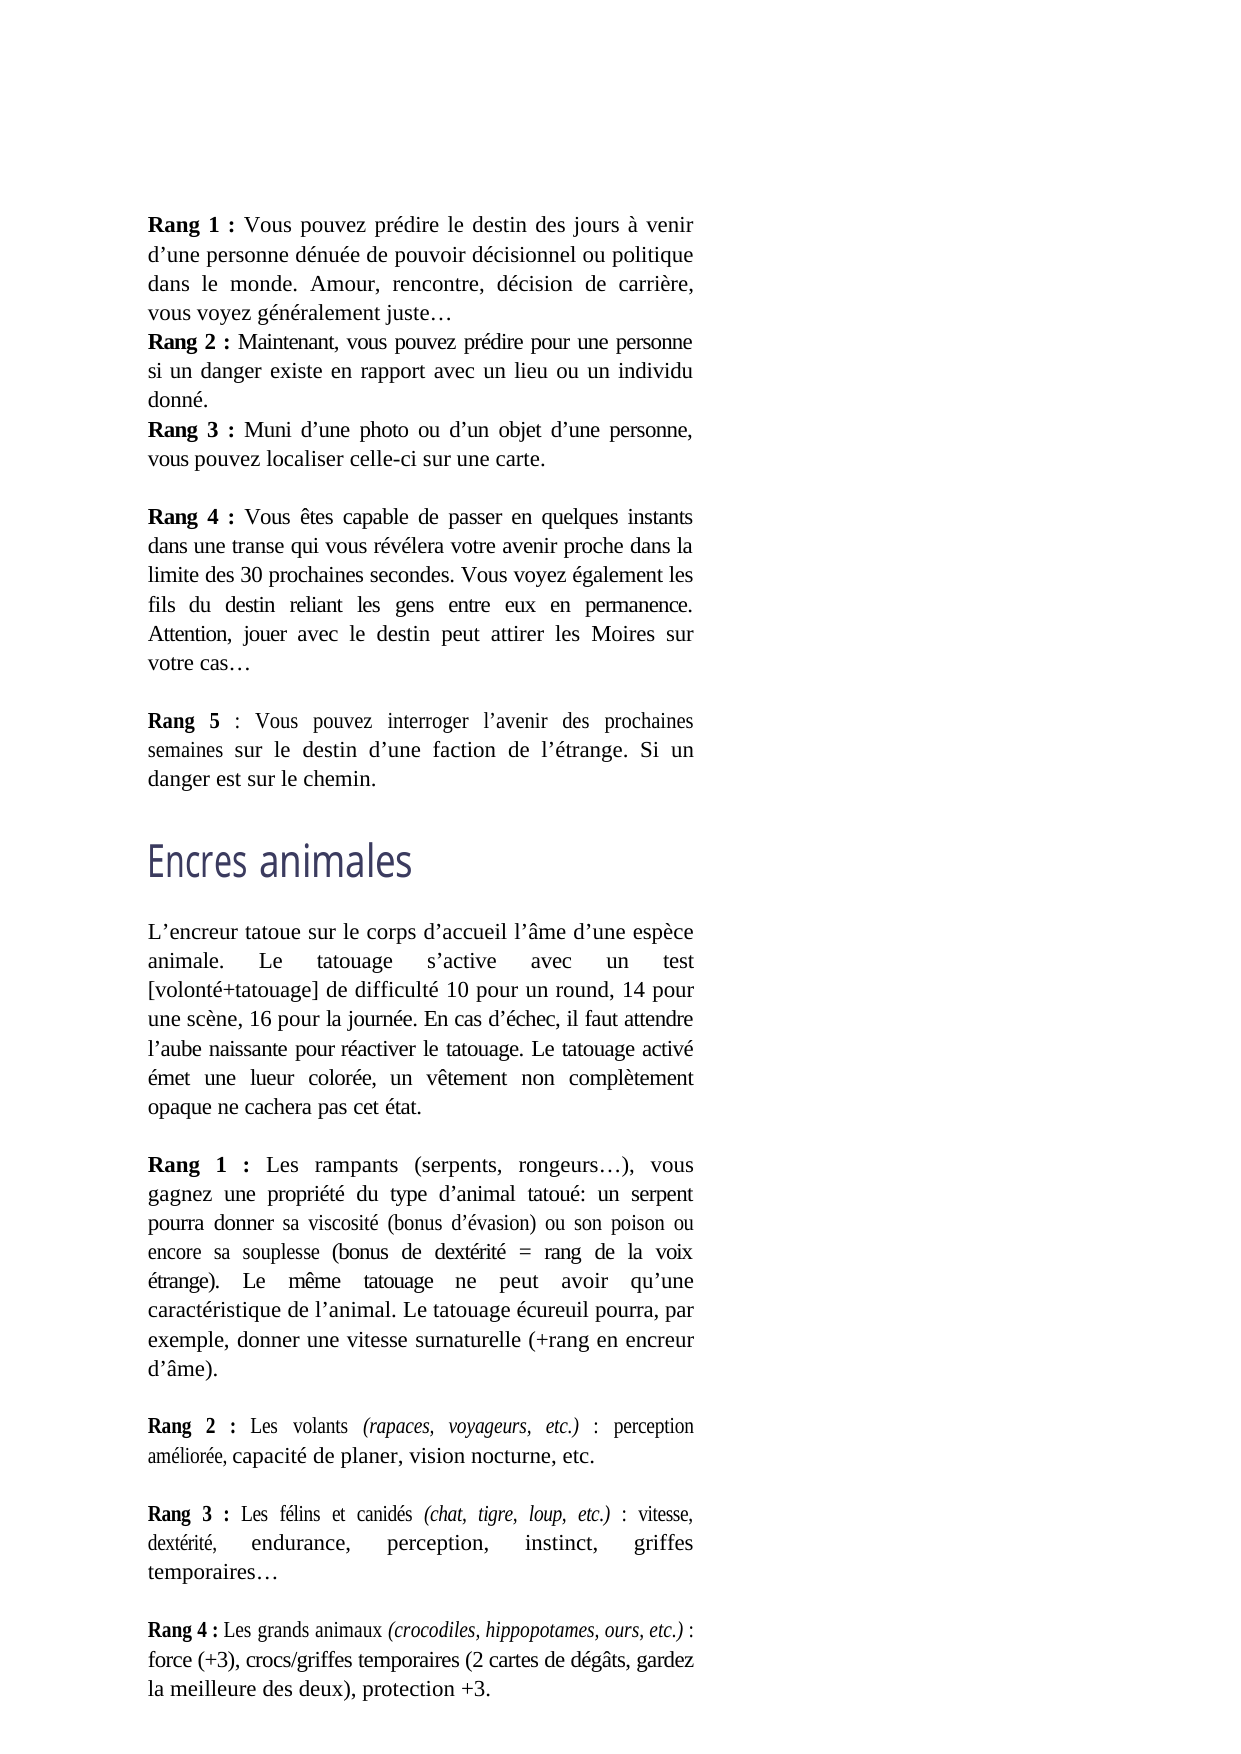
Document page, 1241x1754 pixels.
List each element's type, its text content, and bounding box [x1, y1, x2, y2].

text Rang 4 : Les grands animaux (crocodiles, hippopotames, ours, etc.) : force (+3), crocs/griffes temporaires (2 cartes de dégâts, gardez la meilleure des deux), protection +3. [148, 1616, 694, 1701]
text Rang 5 : Vous pouvez interroger l’avenir des prochaines semaines sur le destin d’une faction de l’étrange. Si un danger est sur le chemin. [148, 707, 694, 792]
text Rang 1 : Les rampants (serpents, rongeurs…), vous gagnez une propriété du type d’animal tatoué: un serpent pourra donner sa viscosité (bonus d’évasion) ou son poison ou encore sa souplesse (bonus de dextérité = rang de la voix étrange). Le même tatouage ne peut avoir qu’une caractéristique de l’animal. Le tatouage écureuil pourra, par exemple, donner une vitesse surnaturelle (+rang en encreur d’âme). [148, 1151, 694, 1381]
text Rang 3 : Les félins et canidés (chat, tigre, loup, etc.) : vitesse, dextérité, endurance, perception, instinct, griffes temporaires… [148, 1500, 694, 1585]
text Rang 1 : Vous pouvez prédire le destin des jours à venir d’une personne dénuée de pouvoir décisionnel ou politique dans le monde. Amour, rencontre, décision de carrière, vous voyez généralement juste… [148, 212, 694, 325]
text Rang 2 : Maintenant, vous pouvez prédire pour une personne si un danger existe en rapport avec un lieu ou un individu donné. [148, 328, 694, 413]
subtitle Encres animales [148, 828, 1240, 890]
text Rang 3 : Muni d’une photo ou d’un objet d’une personne, vous pouvez localiser celle-ci sur une carte. [148, 416, 694, 471]
text Rang 4 : Vous êtes capable de passer en quelques instants dans une transe qui vous révélera votre avenir proche dans la limite des 30 prochaines secondes. Vous voyez également les fils du destin reliant les gens entre eux en permanence. Attention, jouer avec le destin peut attirer les Moires sur votre cas… [148, 503, 694, 675]
text Rang 2 : Les volants (rapaces, voyageurs, etc.) : perception améliorée, capacité de planer, vision nocturne, etc. [148, 1413, 694, 1468]
text L’encreur tatoue sur le corps d’accueil l’âme d’une espèce animale. Le tatouage s’active avec un test [volonté+tatouage] de difficulté 10 pour un round, 14 pour une scène, 16 pour la journée. En cas d’échec, il faut attendre l’aube naissante pour réactiver le tatouage. Le tatouage activé émet une lueur colorée, un vêtement non complètement opaque ne cachera pas cet état. [148, 918, 694, 1119]
